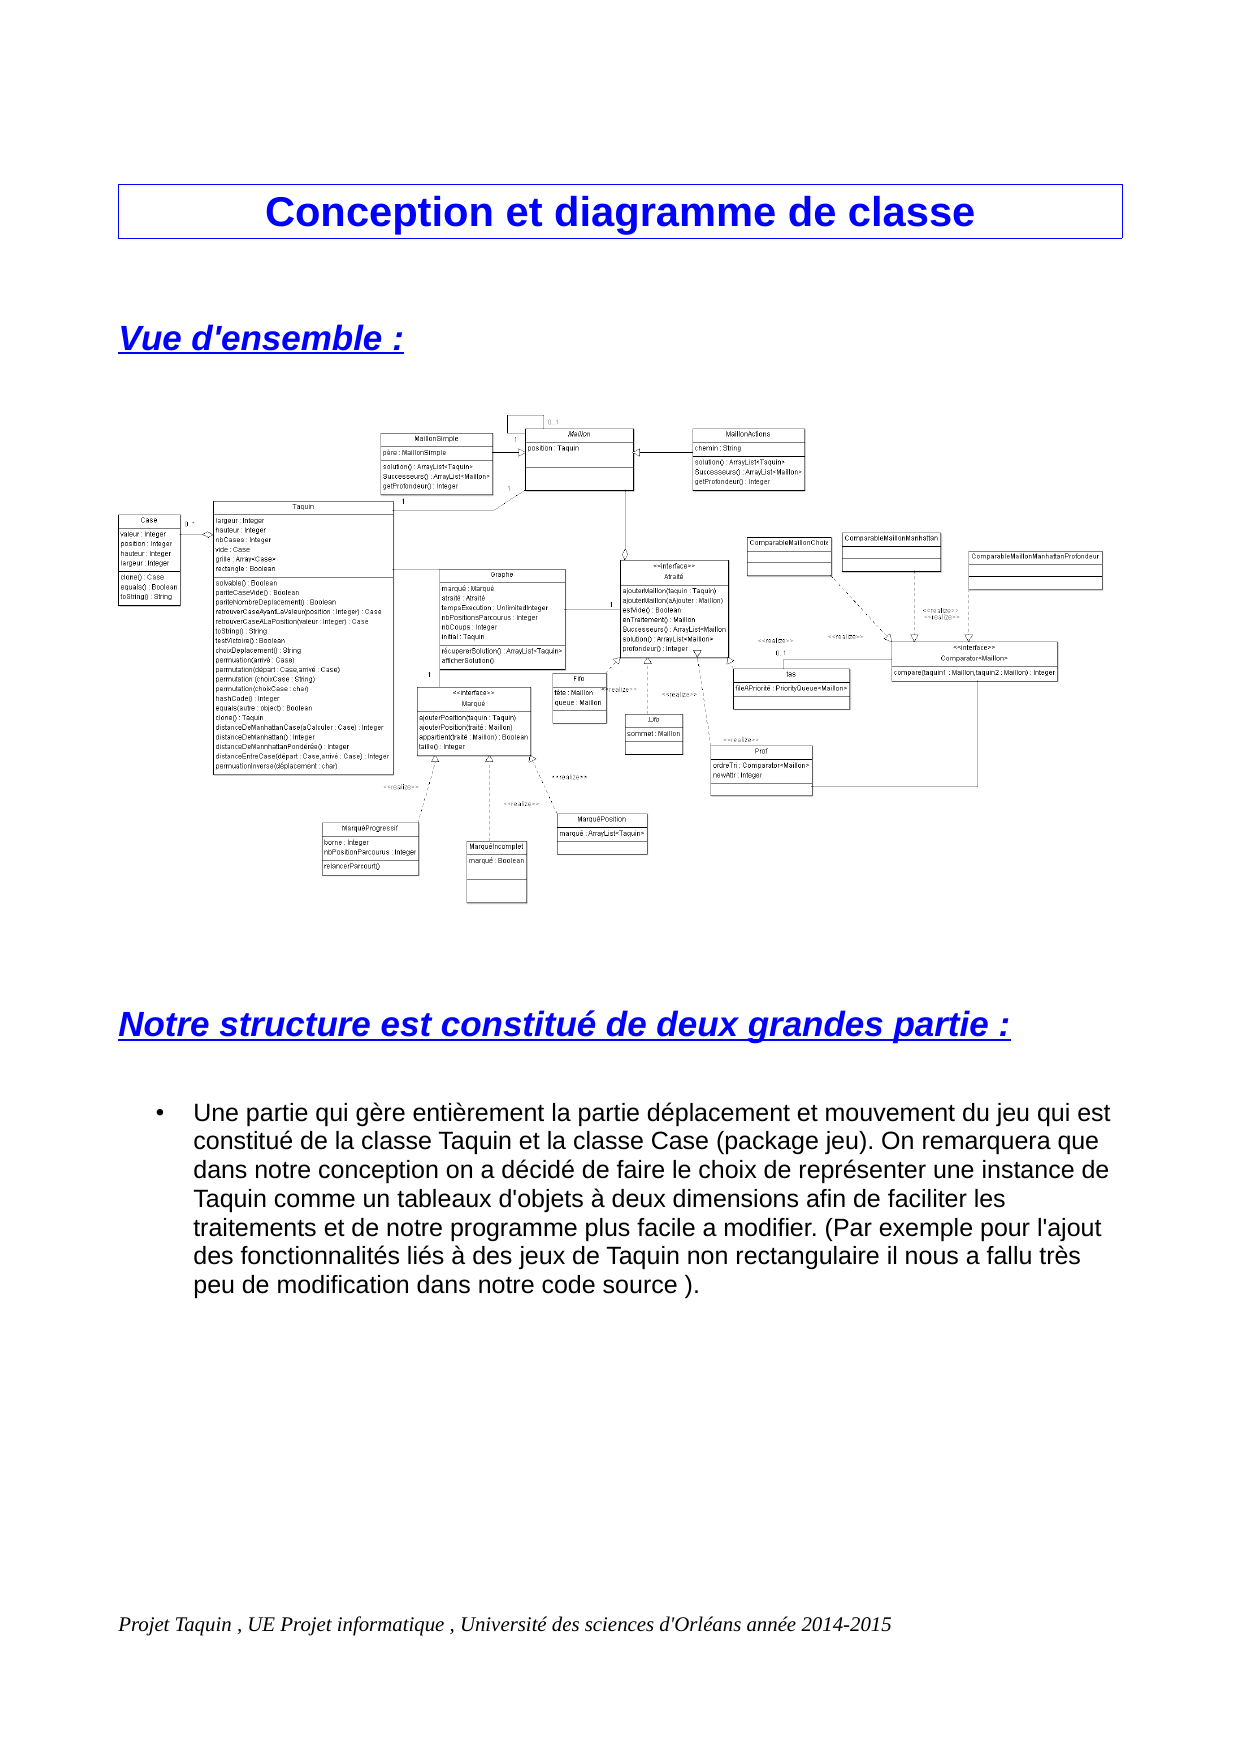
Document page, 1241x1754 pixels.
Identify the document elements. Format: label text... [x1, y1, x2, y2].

list Une partie qui gère entièrement la partie déplacement et mouvement du jeu qui est constitué de la classe Taquin et la classe Case (package jeu). On remarquera que dans notre conception on a décidé de faire le choix de représenter une instance de Taquin comme un tableaux d'objets à deux dimensions afin de faciliter les traitements et de notre programme plus facile a modifier. (Par exemple pour l'ajout des fonctionnalités liés à des jeux de Taquin non rectangulaire il nous a fallu très peu de modification dans notre code source ). [156, 1097, 1122, 1299]
subtitle Vue d'ensemble : [118, 317, 1122, 357]
subtitle Notre structure est constitué de deux grandes partie : [118, 1003, 1122, 1044]
subtitle Conception et diagramme de classe [119, 185, 1122, 238]
picture [118, 411, 1123, 938]
